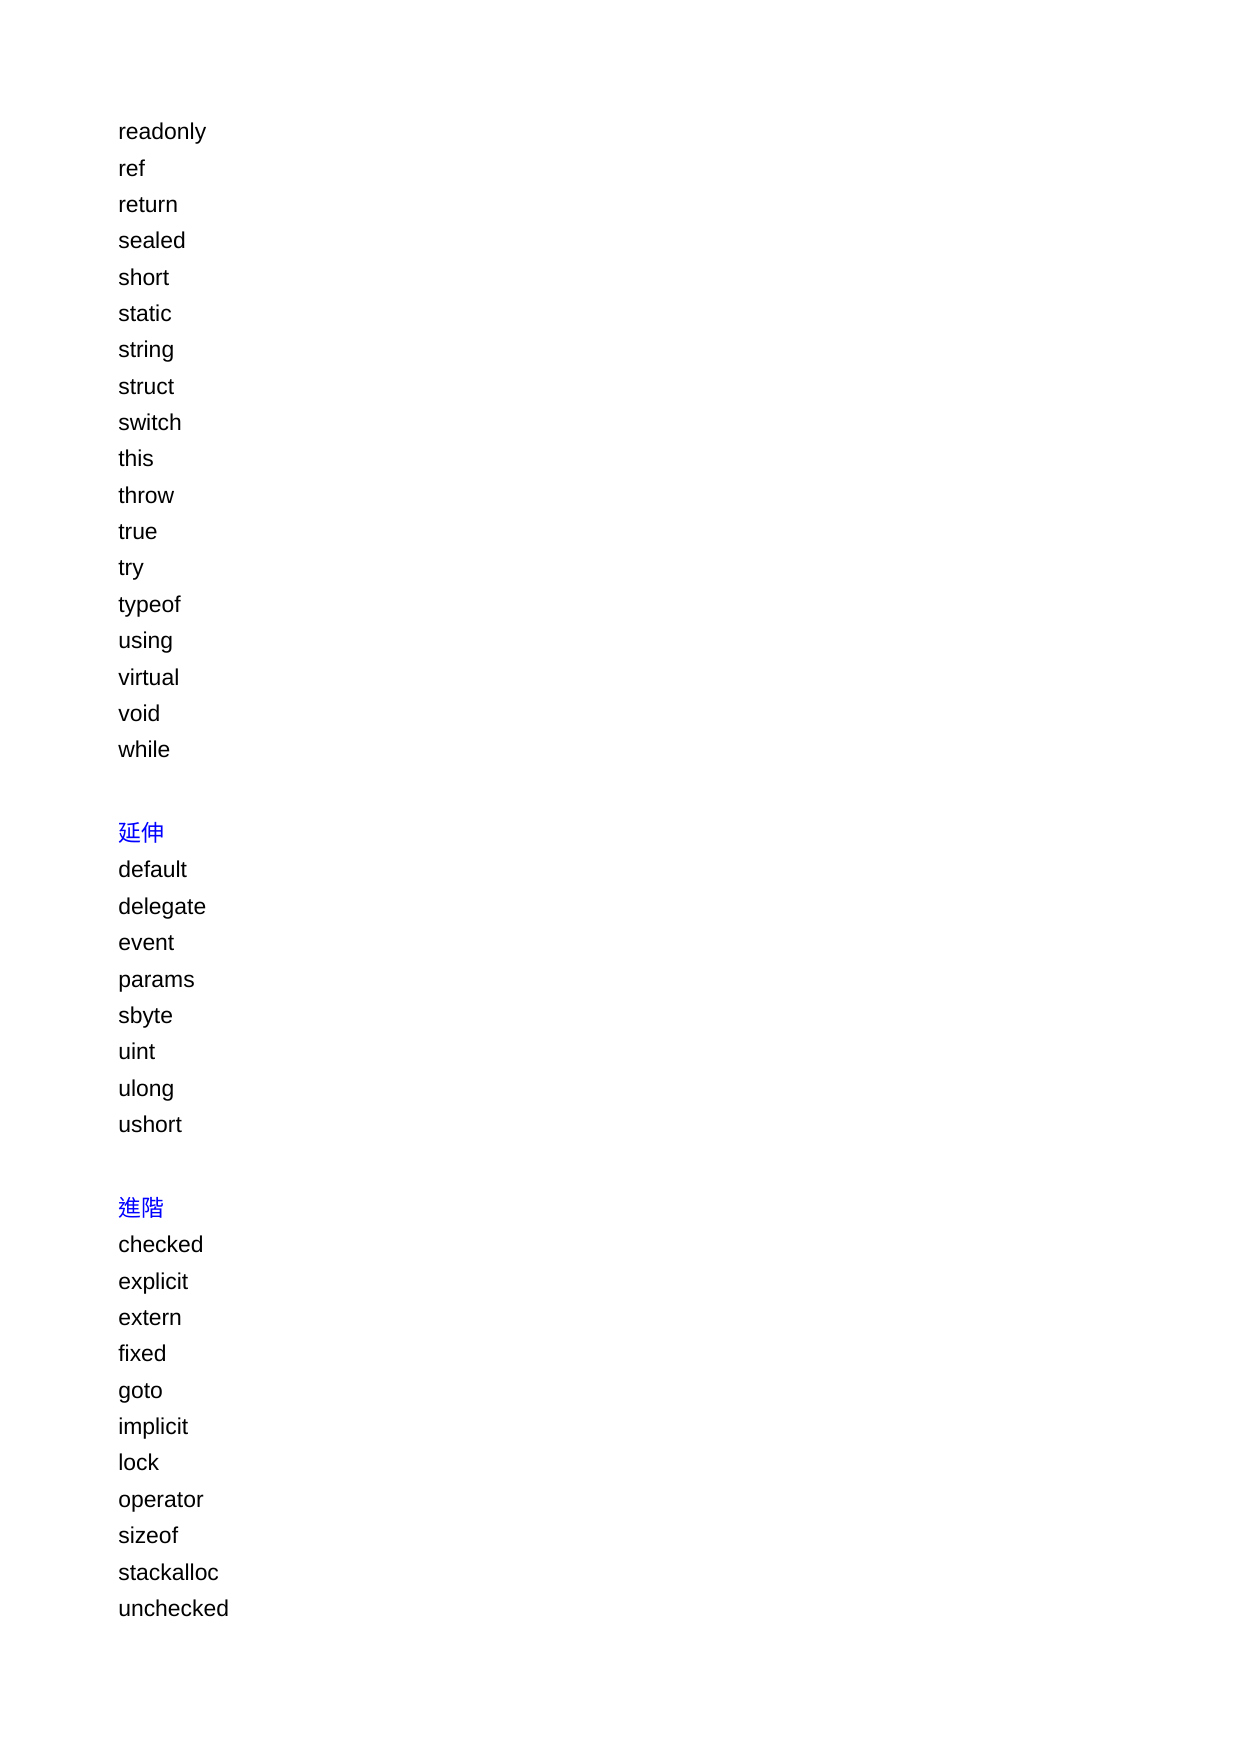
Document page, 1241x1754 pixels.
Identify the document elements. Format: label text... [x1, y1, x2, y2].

text switch [118, 409, 1122, 435]
text this [118, 445, 1122, 472]
text default [118, 856, 1122, 883]
text true [118, 518, 1122, 544]
text virtual [118, 663, 1122, 690]
text uint [118, 1038, 1122, 1064]
text lock [118, 1449, 1122, 1476]
text explicit [118, 1268, 1122, 1294]
text ushort [118, 1111, 1122, 1137]
text try [118, 554, 1122, 581]
text event [118, 929, 1122, 956]
text operator [118, 1486, 1122, 1512]
text ref [118, 154, 1122, 181]
text throw [118, 482, 1122, 508]
text params [118, 966, 1122, 992]
text string [118, 336, 1122, 363]
text static [118, 300, 1122, 326]
text using [118, 627, 1122, 653]
text typeof [118, 591, 1122, 617]
text checked [118, 1231, 1122, 1258]
text sizeof [118, 1522, 1122, 1548]
text readonly [118, 118, 1122, 144]
text fixed [118, 1340, 1122, 1367]
text struct [118, 373, 1122, 399]
text sealed [118, 227, 1122, 253]
text ulong [118, 1074, 1122, 1101]
text while [118, 736, 1122, 762]
text goto [118, 1377, 1122, 1403]
text stackalloc [118, 1558, 1122, 1585]
text delegate [118, 893, 1122, 919]
text 進階 [118, 1195, 1122, 1221]
text 延伸 [118, 820, 1122, 846]
text return [118, 191, 1122, 217]
text implicit [118, 1413, 1122, 1439]
text sbyte [118, 1002, 1122, 1028]
text short [118, 263, 1122, 290]
text extern [118, 1304, 1122, 1330]
text void [118, 700, 1122, 726]
text unchecked [118, 1595, 1122, 1621]
